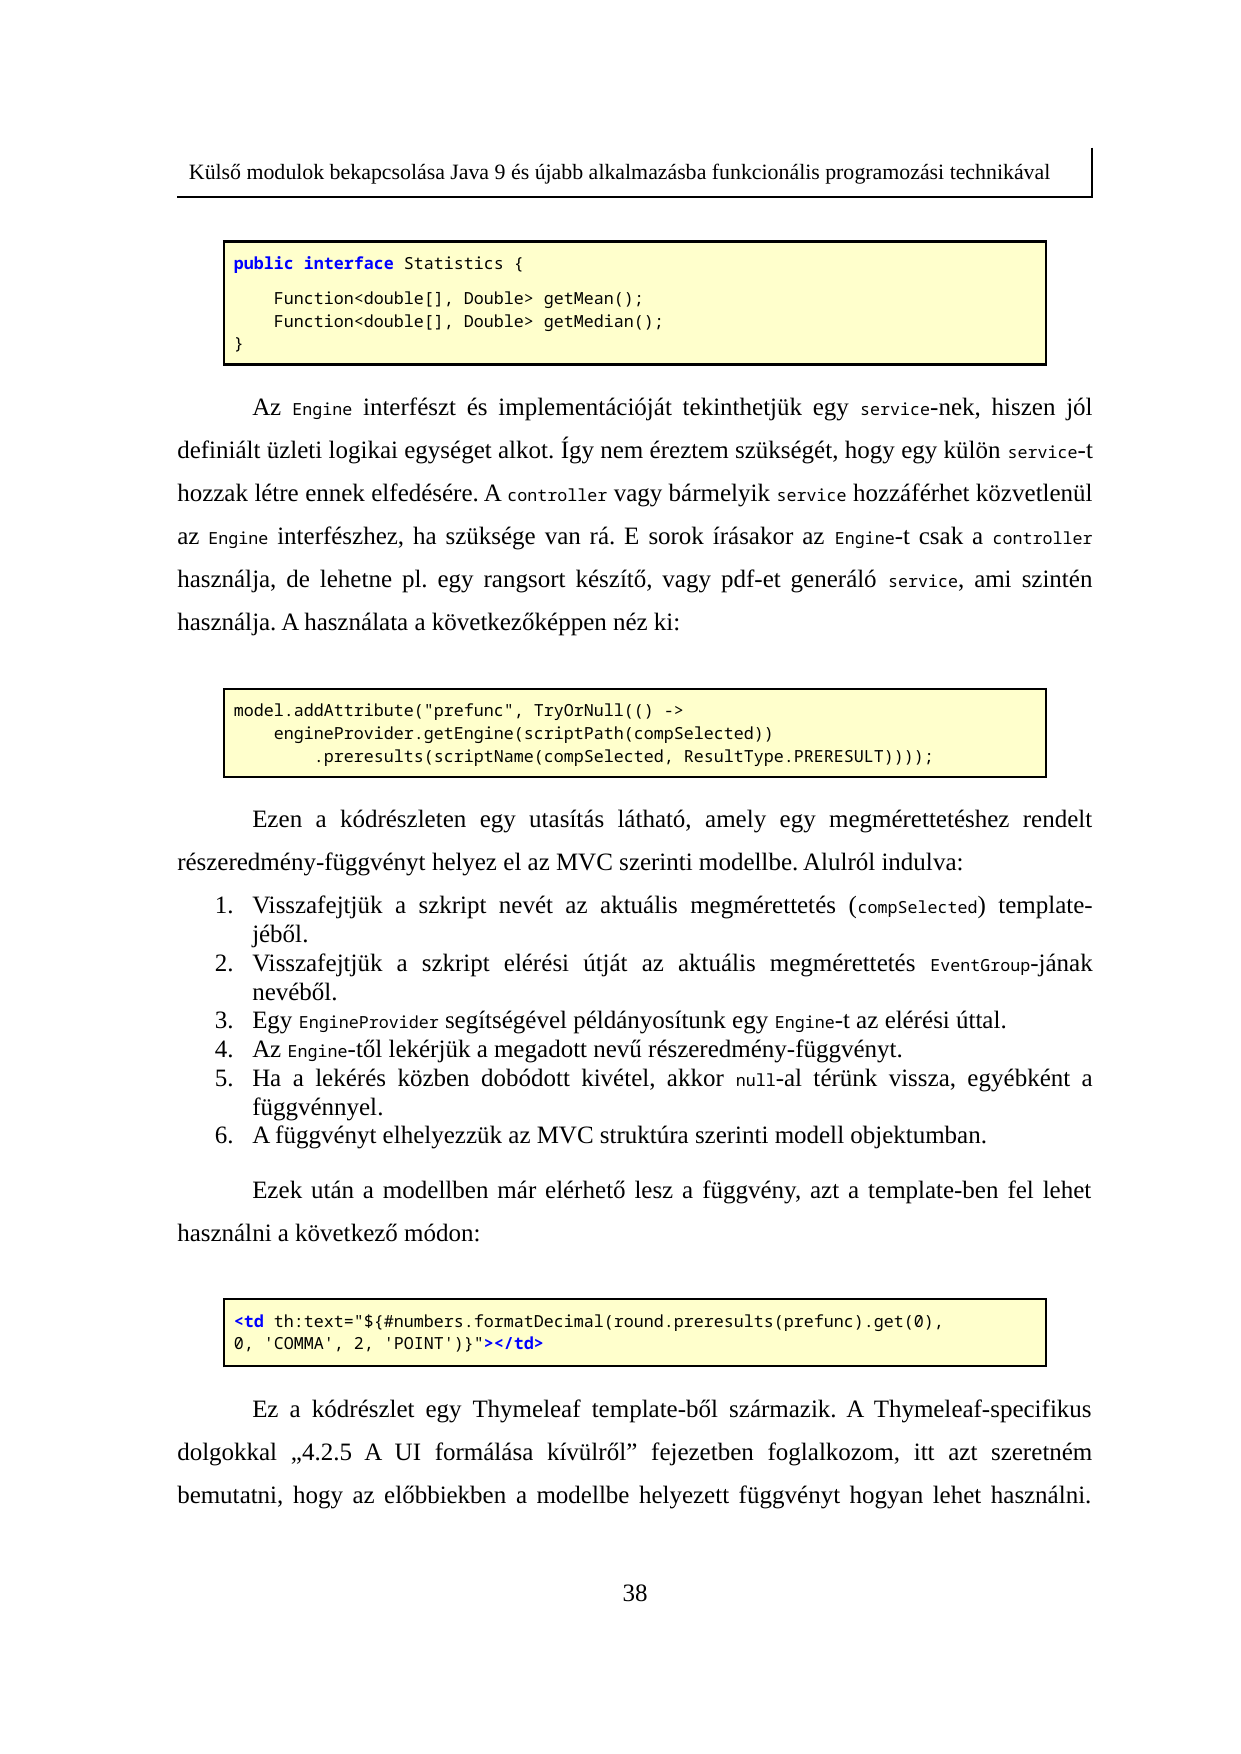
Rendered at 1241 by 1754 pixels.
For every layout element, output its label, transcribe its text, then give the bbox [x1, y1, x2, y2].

list Ha a lekérés közben dobódott kivétel, akkor null-al térünk vissza, egyébként a függvénnyel. [214, 1063, 1093, 1120]
text <td th:text="${#numbers.formatDecimal(round.preresults(prefunc).get(0), 0, 'COMMA', 2, 'POINT')}"></td> [234, 1309, 1036, 1355]
list Egy EngineProvider segítségével példányosítunk egy Engine-t az elérési úttal. [214, 1005, 1093, 1034]
text Ezen a kódrészleten egy utasítás látható, amely egy megmérettetéshez rendelt részeredmény-függvényt helyez el az MVC szerinti modellbe. Alulról indulva: [177, 676, 1093, 876]
list Az Engine-től lekérjük a megadott nevű részeredmény-függvényt. [214, 1034, 1093, 1063]
list Visszafejtjük a szkript elérési útját az aktuális megmérettetés EventGroup-jának nevéből. [214, 948, 1093, 1005]
list A függvényt elhelyezzük az MVC struktúra szerinti modell objektumban. [214, 1120, 1093, 1149]
list Visszafejtjük a szkript nevét az aktuális megmérettetés (compSelected) template-jéből. [214, 890, 1093, 948]
text model.addAttribute("prefunc", TryOrNull(() -> engineProvider.getEngine(scriptPath(compSelected)) .preresults(scriptName(compSelected, ResultType.PRERESULT)))); [234, 699, 1036, 767]
text Az Engine interfészt és implementációját tekinthetjük egy service-nek, hiszen jól definiált üzleti logikai egységet alkot. Így nem éreztem szükségét, hogy egy külön service-t hozzak létre ennek elfedésére. A controller vagy bármelyik service hozzáférhet közvetlenül az Engine interfészhez, ha szüksége van rá. E sorok írásakor az Engine-t csak a controller használja, de lehetne pl. egy rangsort készítő, vagy pdf-et generáló service, ami szintén használja. A használata a következőképpen néz ki: [177, 228, 1093, 636]
text Function<double[], Double> getMean(); Function<double[], Double> getMedian(); } [234, 286, 1036, 354]
text Ez a kódrészlet egy Thymeleaf template-ből származik. A Thymeleaf-specifikus dolgokkal „4.2.5 A UI formálása kívülről” fejezetben foglalkozom, itt azt szeretném bemutatni, hogy az előbbiekben a modellbe helyezett függvényt hogyan lehet használni. [177, 1286, 1093, 1509]
text public interface Statistics { [234, 251, 1036, 274]
text Ezek után a modellben már elérhető lesz a függvény, azt a template-ben fel lehet használni a következő módon: [177, 1175, 1093, 1247]
